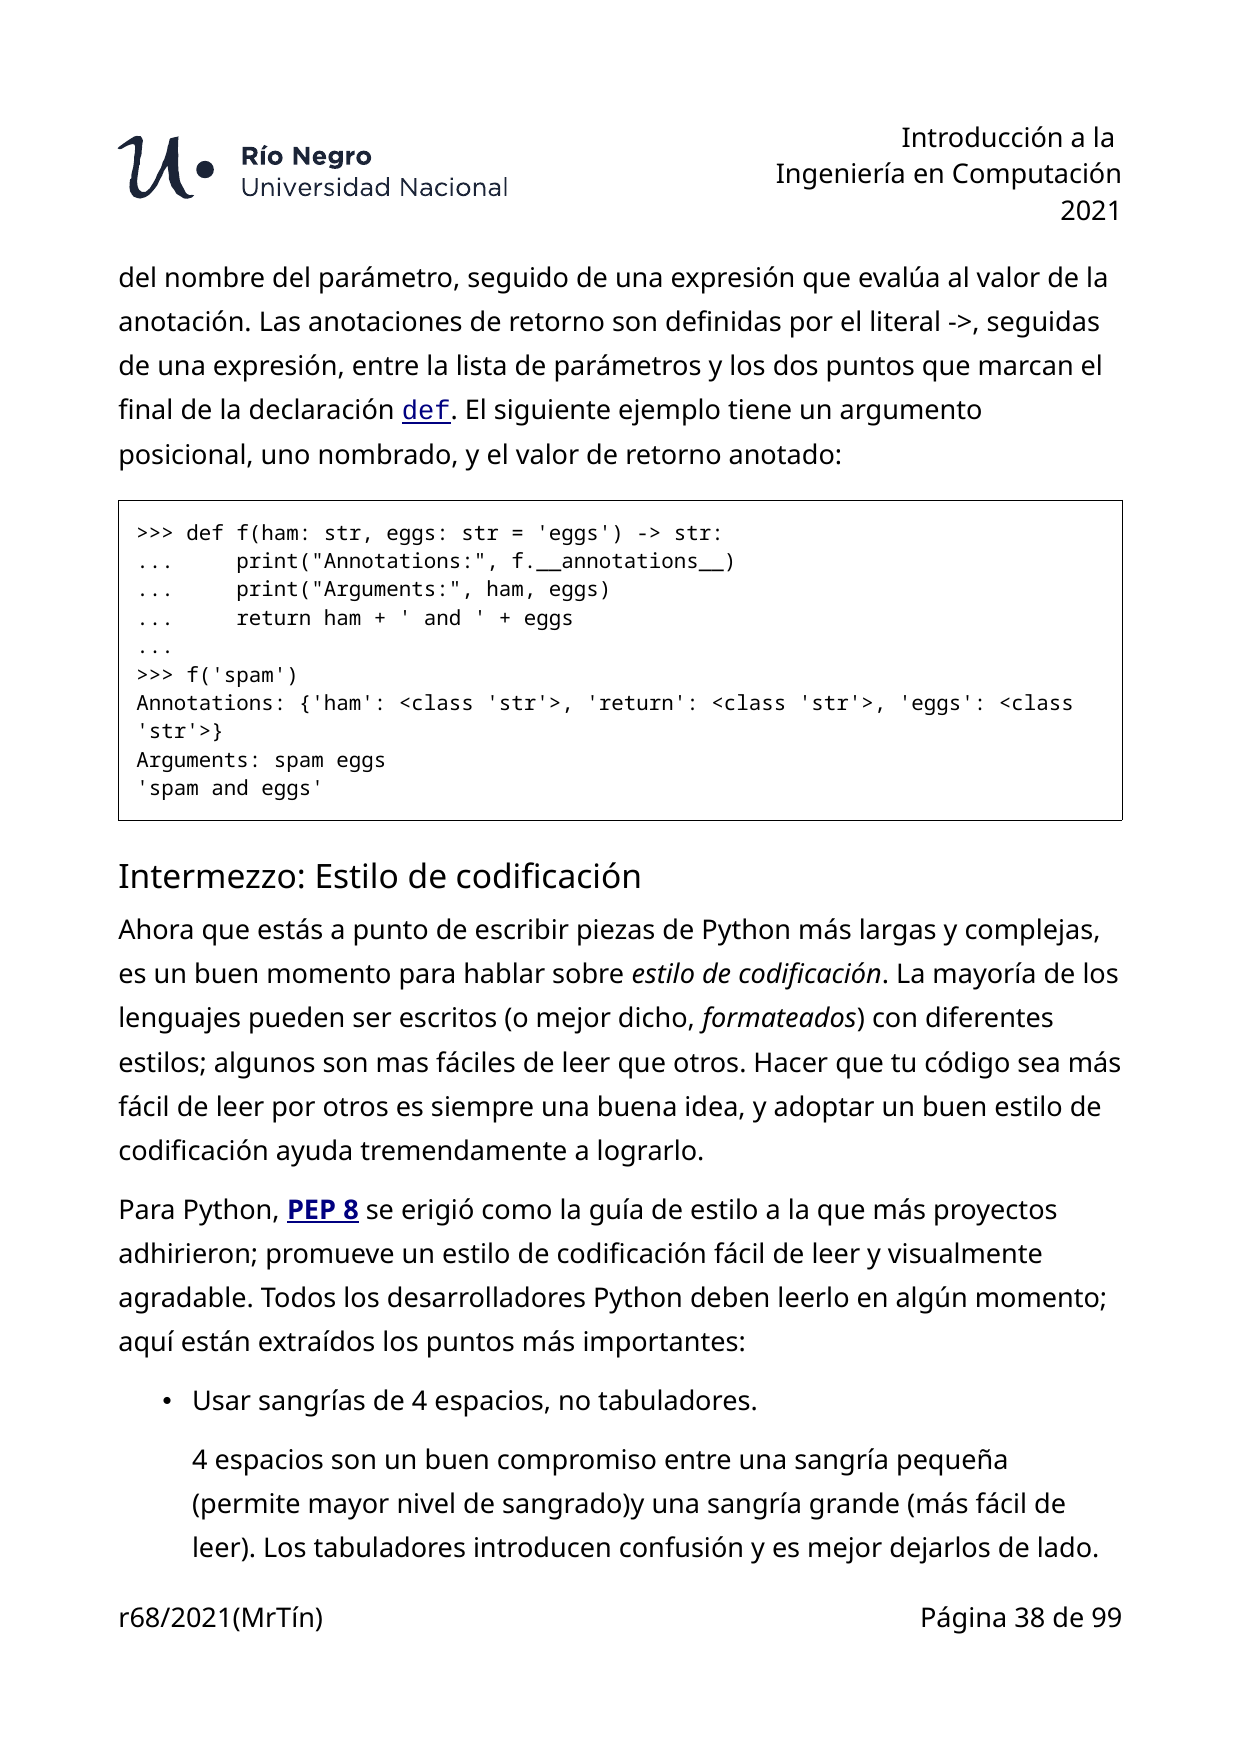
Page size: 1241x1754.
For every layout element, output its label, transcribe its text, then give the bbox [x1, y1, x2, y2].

text Arguments: spam eggs [119, 727, 1122, 756]
text ... return ham + ' and ' + eggs [119, 585, 1122, 613]
text >>> def f(ham: str, eggs: str = 'eggs') -> str: [119, 501, 1122, 528]
text 'spam and eggs' [119, 756, 1122, 820]
list 4 espacios son un buen compromiso entre una sangría pequeña (permite mayor nivel de sangrado)y una sangría grande (más fácil de leer). Los tabuladores introducen confusión y es mejor dejarlos de lado. [162, 1440, 1122, 1565]
list Usar sangrías de 4 espacios, no tabuladores. [162, 1381, 1122, 1418]
text Para Python, PEP 8 se erigió como la guía de estilo a la que más proyectos adhirieron; promueve un estilo de codificación fácil de leer y visualmente agradable. Todos los desarrolladores Python deben leerlo en algún momento; aquí están extraídos los puntos más importantes: [118, 1190, 1122, 1359]
text ... print("Annotations:", f.__annotations__) [119, 528, 1122, 557]
text ... print("Arguments:", ham, eggs) [119, 557, 1122, 585]
text >>> f('spam') [119, 642, 1122, 670]
text del nombre del parámetro, seguido de una expresión que evalúa al valor de la anotación. Las anotaciones de retorno son definidas por el literal ->, seguidas de una expresión, entre la lista de parámetros y los dos puntos que marcan el final de la declaración def. El siguiente ejemplo tiene un argumento posicional, uno nombrado, y el valor de retorno anotado: [118, 258, 1122, 472]
text Annotations: {'ham': <class 'str'>, 'return': <class 'str'>, 'eggs': <class 'str'>} [119, 670, 1122, 727]
text ... [119, 613, 1122, 642]
subtitle Intermezzo: Estilo de codificación [118, 852, 1122, 898]
text Ahora que estás a punto de escribir piezas de Python más largas y complejas, es un buen momento para hablar sobre estilo de codificación. La mayoría de los lenguajes pueden ser escritos (o mejor dicho, formateados) con diferentes estilos; algunos son mas fáciles de leer que otros. Hacer que tu código sea más fácil de leer por otros es siempre una buena idea, y adoptar un buen estilo de codificación ayuda tremendamente a lograrlo. [118, 911, 1122, 1168]
